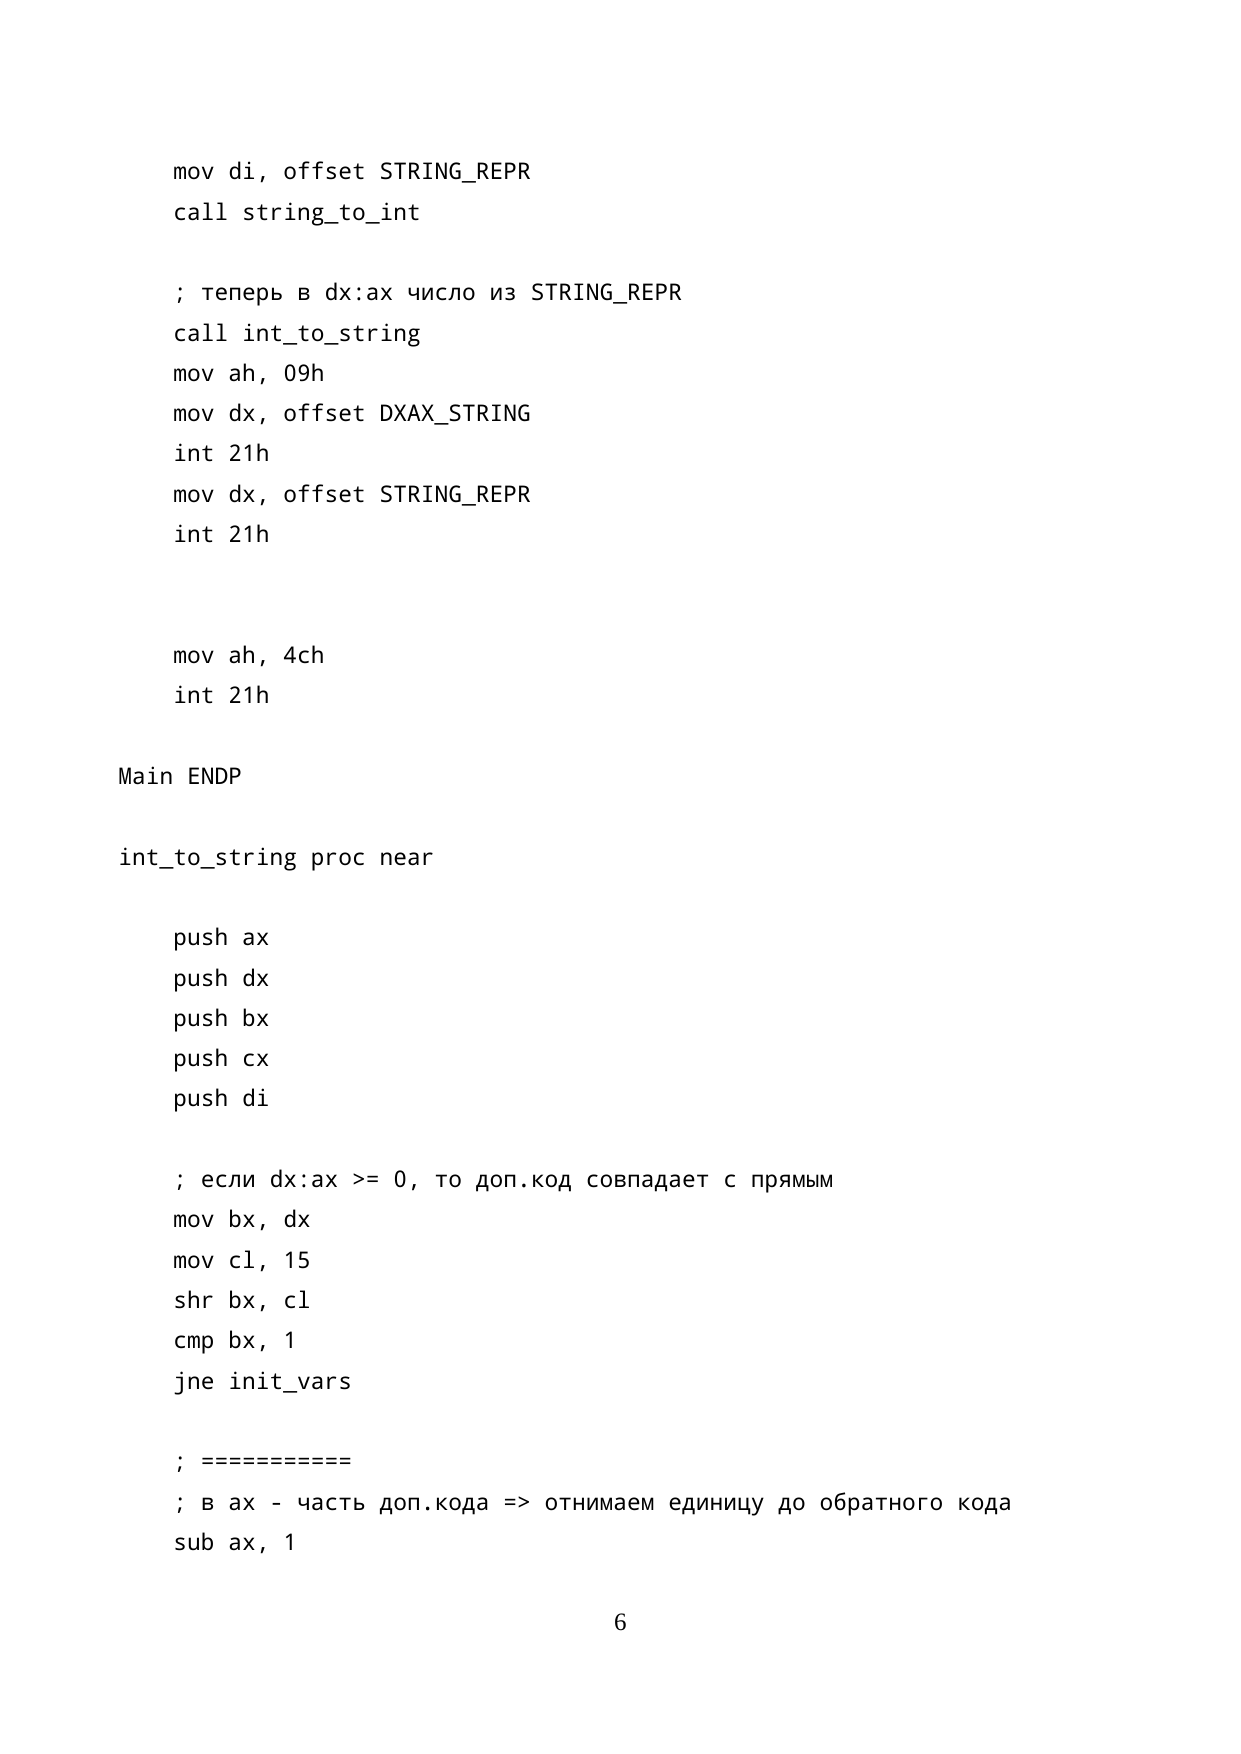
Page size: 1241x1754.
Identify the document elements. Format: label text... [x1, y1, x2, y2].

text cmp bx, 1 [118, 1327, 1122, 1354]
text call int_to_string [118, 320, 1122, 347]
text mov ah, 4ch [118, 642, 1122, 669]
text ; если dx:ax >= 0, то доп.код совпадает с прямым [118, 1166, 1122, 1193]
text int 21h [118, 521, 1122, 548]
text push ax [118, 924, 1122, 951]
text push cx [118, 1045, 1122, 1072]
text push bx [118, 1005, 1122, 1032]
text mov bx, dx [118, 1207, 1122, 1233]
text int 21h [118, 441, 1122, 467]
text push dx [118, 965, 1122, 992]
text ; =========== [118, 1448, 1122, 1475]
text int 21h [118, 682, 1122, 709]
text mov di, offset STRING_REPR [118, 158, 1122, 185]
text Main ENDP [118, 763, 1122, 790]
text mov cl, 15 [118, 1247, 1122, 1274]
text push di [118, 1086, 1122, 1112]
text mov dx, offset STRING_REPR [118, 481, 1122, 508]
text jne init_vars [118, 1368, 1122, 1395]
text mov ah, 09h [118, 360, 1122, 387]
text int_to_string proc near [118, 844, 1122, 871]
text ; в ax - часть доп.кода => отнимаем единицу до обратного кода [118, 1489, 1122, 1516]
text call string_to_int [118, 199, 1122, 226]
text mov dx, offset DXAX_STRING [118, 400, 1122, 427]
text ; теперь в dx:ax число из STRING_REPR [118, 279, 1122, 306]
text shr bx, cl [118, 1287, 1122, 1314]
text sub ax, 1 [118, 1529, 1122, 1556]
